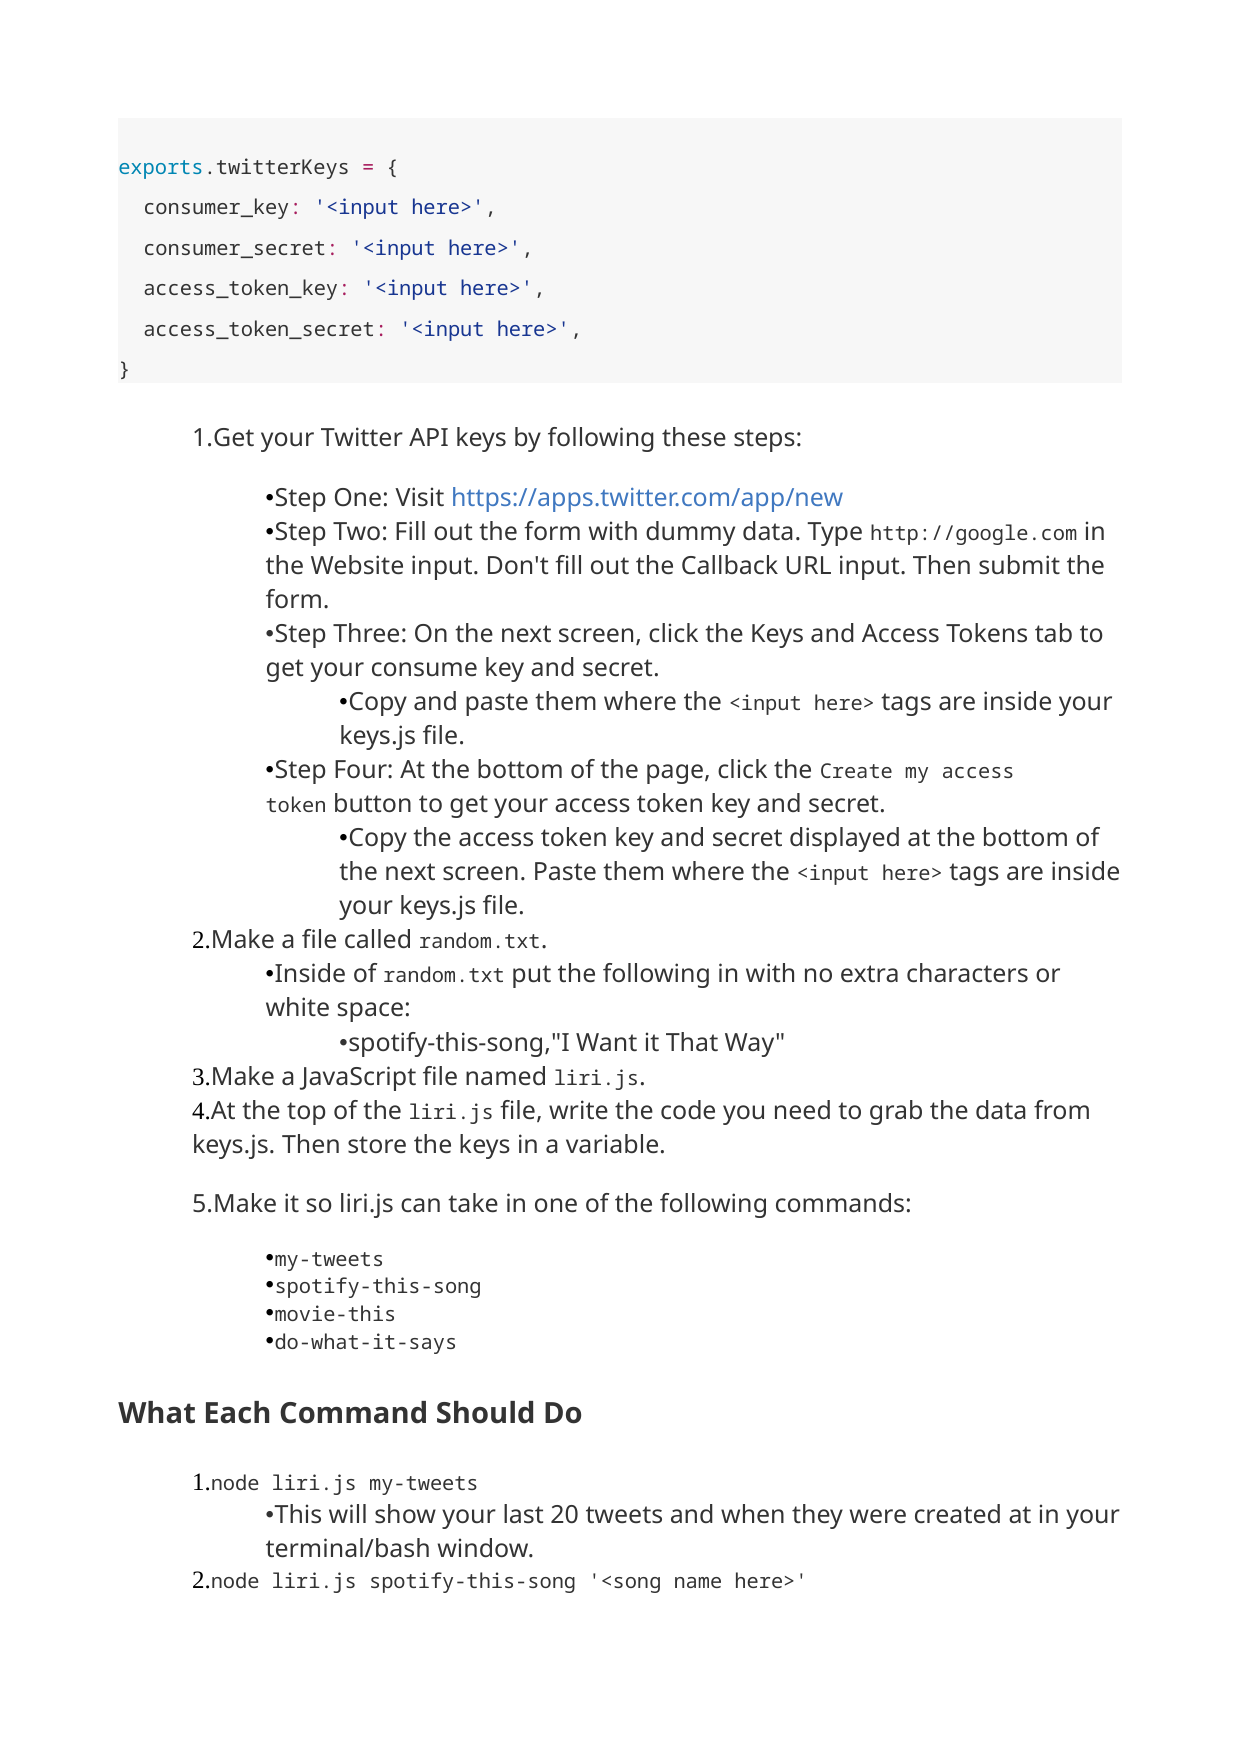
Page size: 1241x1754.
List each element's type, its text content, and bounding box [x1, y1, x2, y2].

subtitle What Each Command Should Do [118, 1393, 1122, 1432]
list do-what-it-says [118, 1328, 1122, 1355]
list my-tweets [118, 1244, 1122, 1272]
text access_token_secret: '<input here>', [118, 314, 1122, 342]
list Make it so liri.js can take in one of the following commands: [118, 1185, 1122, 1219]
list At the top of the liri.js file, write the code you need to grab the data from keys.js. Then store the keys in a variable. [118, 1092, 1122, 1160]
text consumer_secret: '<input here>', [118, 233, 1122, 261]
list Step Four: At the bottom of the page, click the Create my access token button to get your access token key and secret. [118, 752, 1122, 820]
text exports.twitterKeys = { [118, 152, 1122, 180]
text access_token_key: '<input here>', [118, 274, 1122, 302]
list Copy the access token key and secret displayed at the bottom of the next screen. Paste them where the <input here> tags are inside your keys.js file. [118, 820, 1122, 922]
list This will show your last 20 tweets and when they were created at in your terminal/bash window. [118, 1497, 1122, 1565]
list Step Three: On the next screen, click the Keys and Access Tokens tab to get your consume key and secret. [118, 615, 1122, 683]
list Step One: Visit https://apps.twitter.com/app/new [118, 479, 1122, 513]
list Inside of random.txt put the following in with no extra characters or white space: [118, 956, 1122, 1024]
list Get your Twitter API keys by following these steps: [118, 420, 1122, 454]
text consumer_key: '<input here>', [118, 192, 1122, 221]
list node liri.js spotify-this-song '<song name here>' [118, 1565, 1122, 1594]
list Make a file called random.txt. [118, 922, 1122, 956]
list spotify-this-song [118, 1272, 1122, 1300]
list Make a JavaScript file named liri.js. [118, 1058, 1122, 1092]
list node liri.js my-tweets [118, 1467, 1122, 1497]
list Step Two: Fill out the form with dummy data. Type http://google.com in the Website input. Don't fill out the Callback URL input. Then submit the form. [118, 513, 1122, 615]
list spotify-this-song,"I Want it That Way" [118, 1024, 1122, 1058]
list movie-this [118, 1300, 1122, 1328]
text } [118, 355, 1122, 383]
list Copy and paste them where the <input here> tags are inside your keys.js file. [118, 683, 1122, 752]
